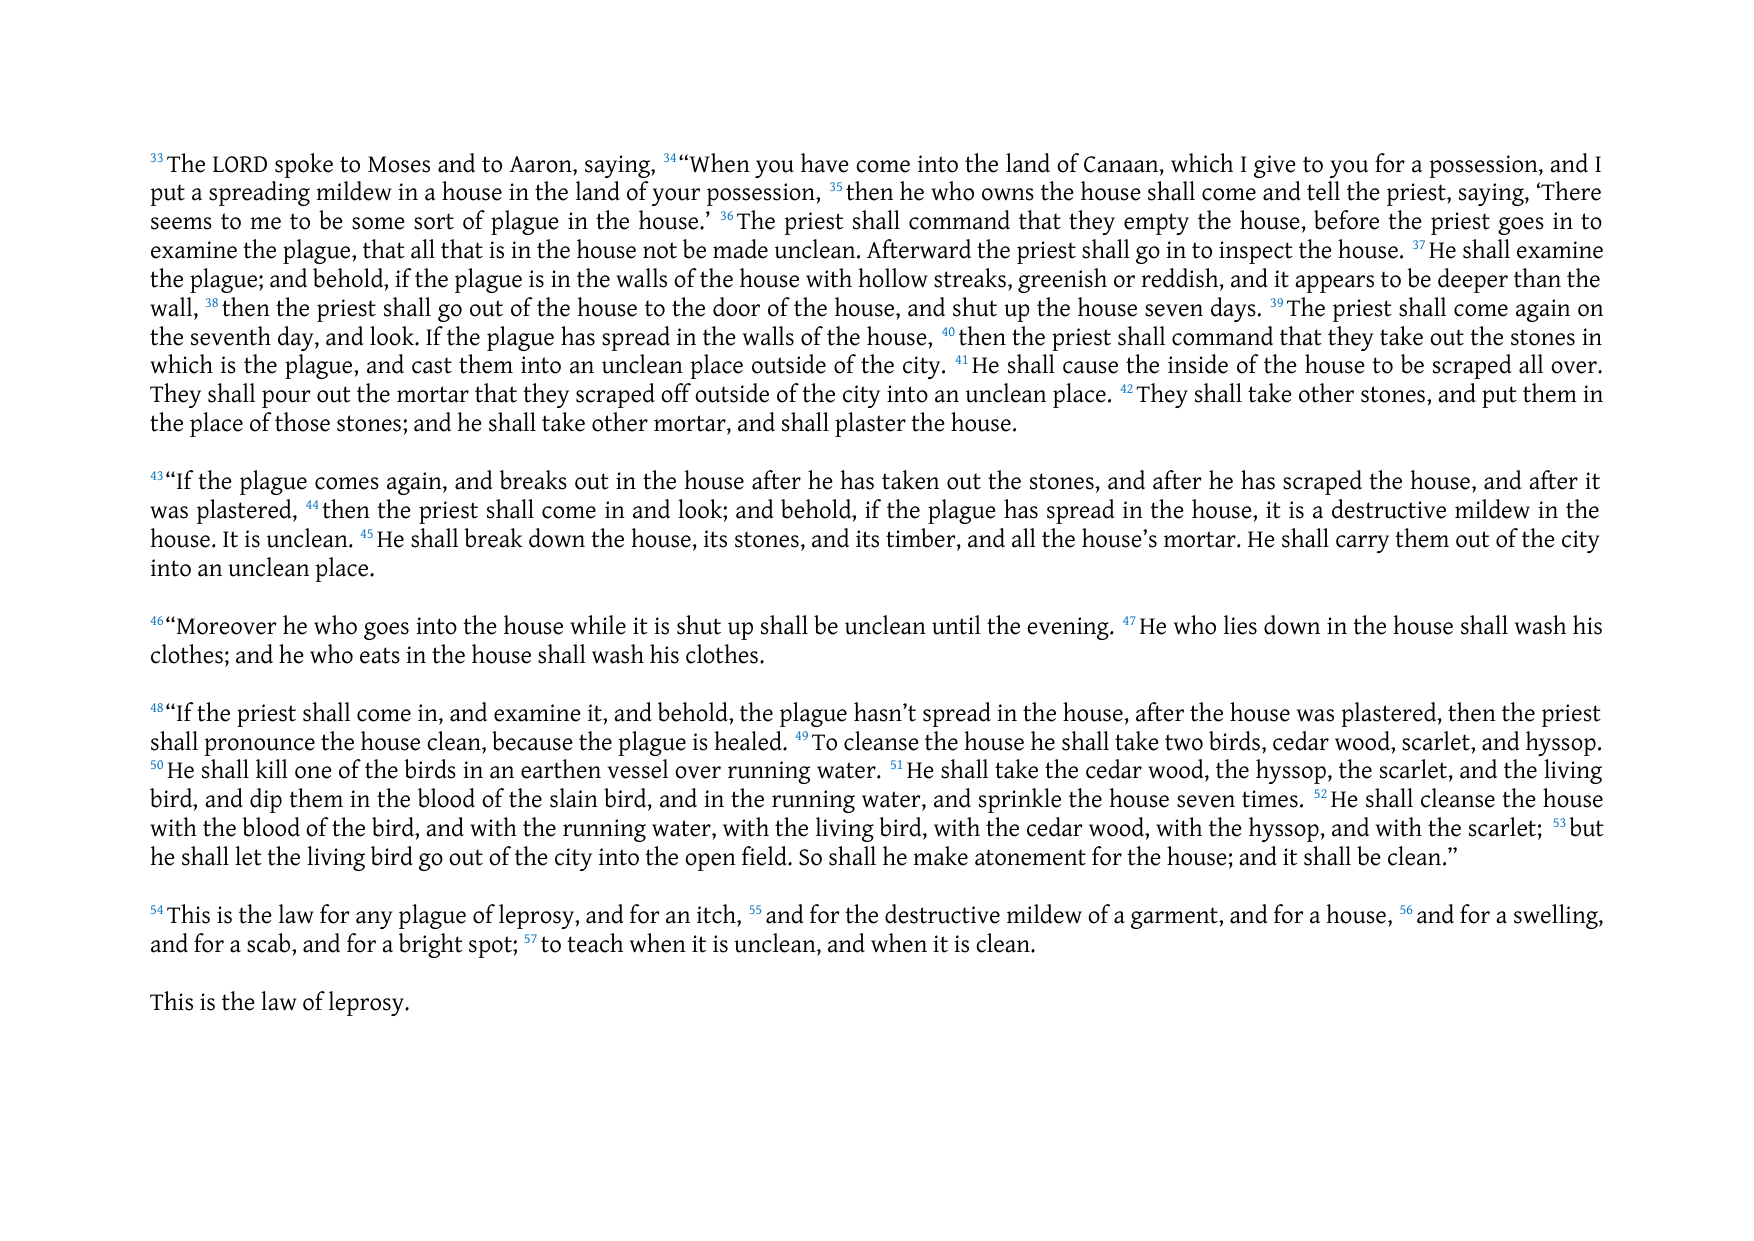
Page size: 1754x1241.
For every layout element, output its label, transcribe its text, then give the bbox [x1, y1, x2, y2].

text 46 “Moreover he who goes into the house while it is shut up shall be unclean until the evening. 47 He who lies down in the house shall wash his clothes; and he who eats in the house shall wash his clothes. [150, 612, 1604, 670]
text 48 “If the priest shall come in, and examine it, and behold, the plague hasn’t spread in the house, after the house was plastered, then the priest shall pronounce the house clean, because the plague is healed. 49 To cleanse the house he shall take two birds, cedar wood, scarlet, and hyssop. 50 He shall kill one of the birds in an earthen vessel over running water. 51 He shall take the cedar wood, the hyssop, the scarlet, and the living bird, and dip them in the blood of the slain bird, and in the running water, and sprinkle the house seven times. 52 He shall cleanse the house with the blood of the bird, and with the running water, with the living bird, with the cedar wood, with the hyssop, and with the scarlet; 53 but he shall let the living bird go out of the city into the open field. So shall he make atonement for the house; and it shall be clean.” [150, 699, 1604, 872]
text 54 This is the law for any plague of leprosy, and for an itch, 55 and for the destructive mildew of a garment, and for a house, 56 and for a swelling, and for a scab, and for a bright spot; 57 to teach when it is unclean, and when it is clean. [150, 901, 1604, 959]
text This is the law of leprosy. [150, 988, 1604, 1017]
text 33 The LORD spoke to Moses and to Aaron, saying, 34 “When you have come into the land of Canaan, which I give to you for a possession, and I put a spreading mildew in a house in the land of your possession, 35 then he who owns the house shall come and tell the priest, saying, ‘There seems to me to be some sort of plague in the house.’ 36 The priest shall command that they empty the house, before the priest goes in to examine the plague, that all that is in the house not be made unclean. Afterward the priest shall go in to inspect the house. 37 He shall examine the plague; and behold, if the plague is in the walls of the house with hollow streaks, greenish or reddish, and it appears to be deeper than the wall, 38 then the priest shall go out of the house to the door of the house, and shut up the house seven days. 39 The priest shall come again on the seventh day, and look. If the plague has spread in the walls of the house, 40 then the priest shall command that they take out the stones in which is the plague, and cast them into an unclean place outside of the city. 41 He shall cause the inside of the house to be scraped all over. They shall pour out the mortar that they scraped off outside of the city into an unclean place. 42 They shall take other stones, and put them in the place of those stones; and he shall take other mortar, and shall plaster the house. [150, 150, 1604, 438]
text 43 “If the plague comes again, and breaks out in the house after he has taken out the stones, and after he has scraped the house, and after it was plastered, 44 then the priest shall come in and look; and behold, if the plague has spread in the house, it is a destructive mildew in the house. It is unclean. 45 He shall break down the house, its stones, and its timber, and all the house’s mortar. He shall carry them out of the city into an unclean place. [150, 468, 1604, 583]
